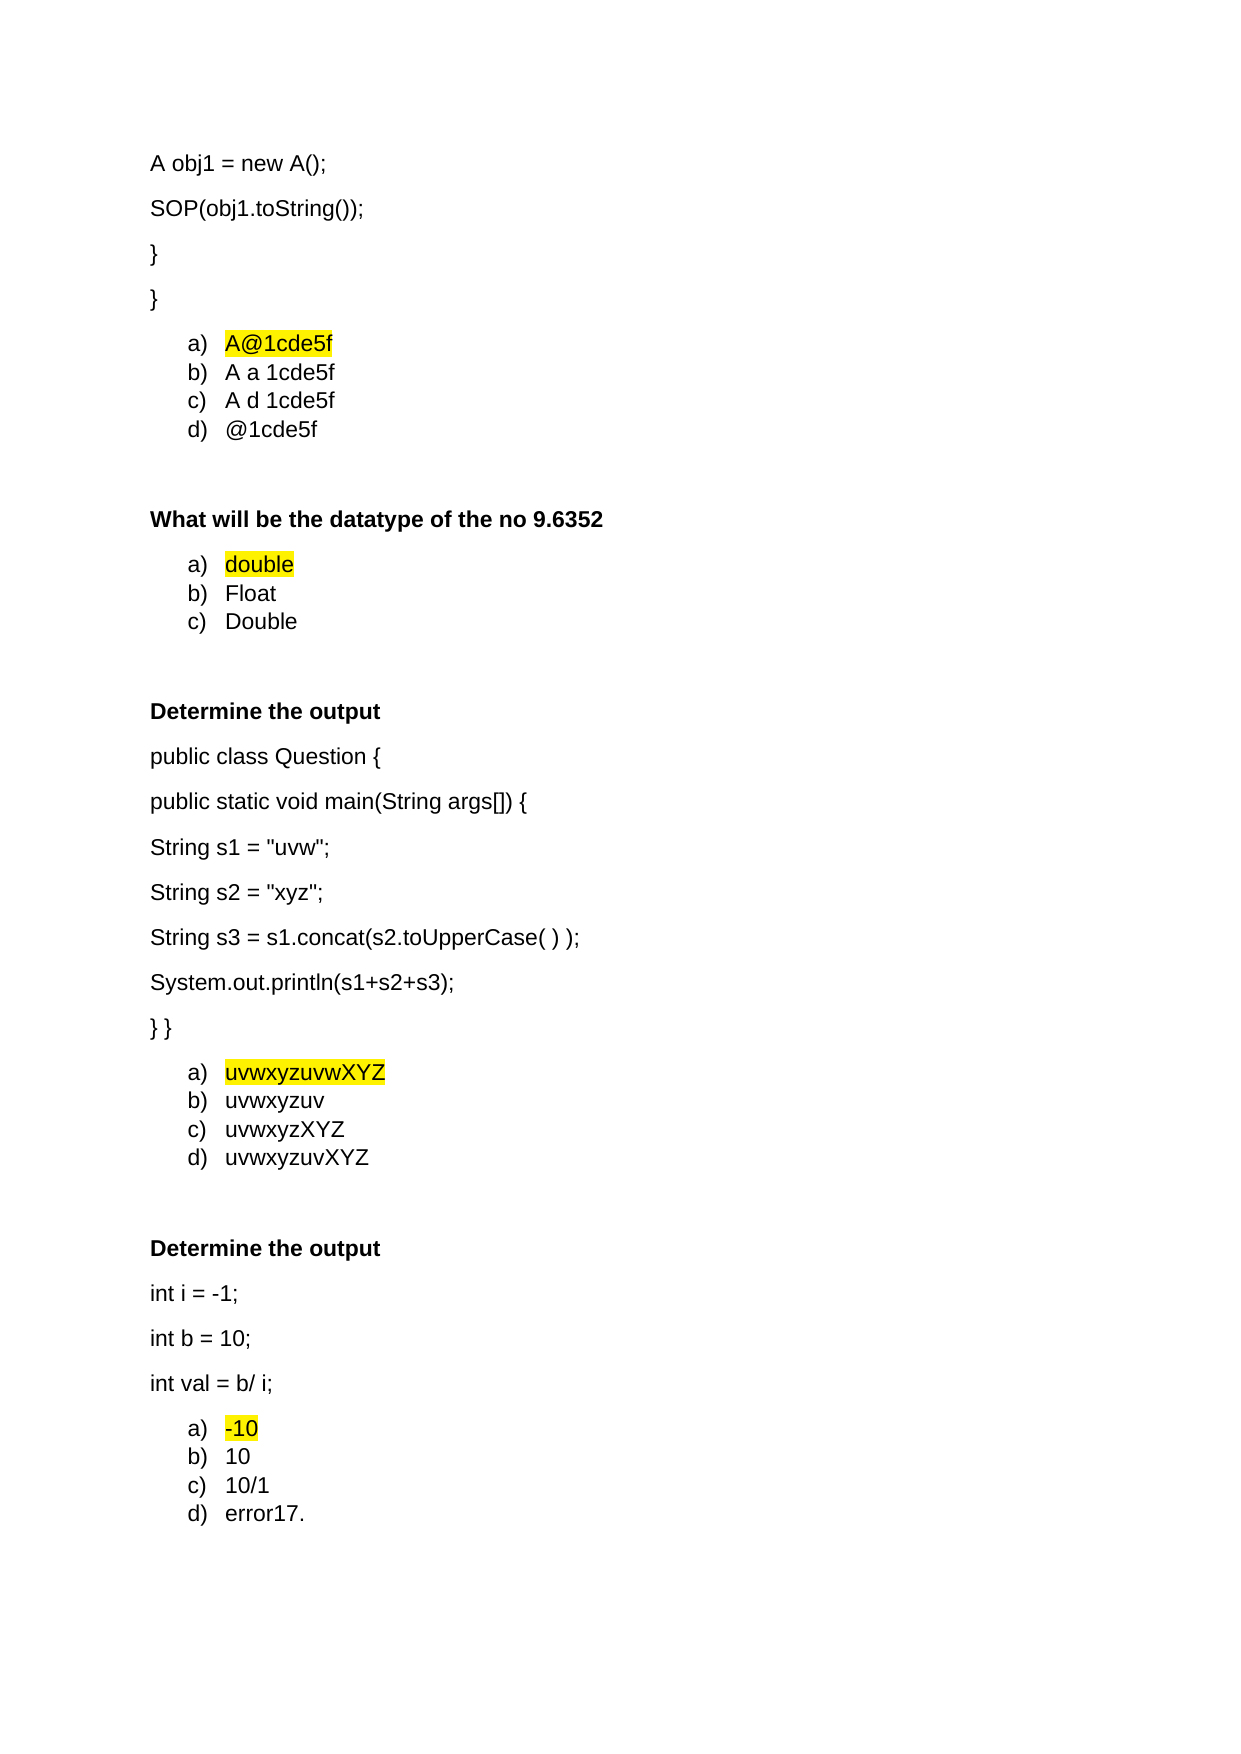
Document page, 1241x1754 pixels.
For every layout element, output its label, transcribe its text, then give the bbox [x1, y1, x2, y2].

text A obj1 = new A(); [150, 150, 1090, 176]
text String s2 = "xyz"; [150, 878, 1090, 905]
text public class Question { [150, 743, 1090, 769]
list uvwxyzuv [187, 1087, 1090, 1114]
list error17. [187, 1500, 1090, 1527]
text } [150, 240, 1090, 267]
list A a 1cde5f [187, 359, 1090, 385]
list Double [187, 608, 1090, 634]
list 10 [187, 1443, 1090, 1470]
list A d 1cde5f [187, 387, 1090, 414]
text Determine the output [150, 1234, 1090, 1261]
text public static void main(String args[]) { [150, 788, 1090, 815]
text Determine the output [150, 698, 1090, 724]
text String s3 = s1.concat(s2.toUpperCase( ) ); [150, 924, 1090, 950]
list 10/1 [187, 1472, 1090, 1498]
text } } [150, 1014, 1090, 1040]
text } [150, 285, 1090, 312]
list A@1cde5f [187, 330, 1090, 357]
text int i = -1; [150, 1279, 1090, 1306]
text System.out.println(s1+s2+s3); [150, 969, 1090, 995]
text SOP(obj1.toString()); [150, 195, 1090, 221]
list double [187, 551, 1090, 577]
text int b = 10; [150, 1325, 1090, 1351]
list uvwxyzuvwXYZ [187, 1059, 1090, 1085]
text String s1 = "uvw"; [150, 833, 1090, 860]
list @1cde5f [187, 416, 1090, 442]
text int val = b/ i; [150, 1370, 1090, 1396]
list uvwxyzXYZ [187, 1116, 1090, 1142]
text What will be the datatype of the no 9.6352 [150, 506, 1090, 532]
list -10 [187, 1415, 1090, 1441]
list Float [187, 579, 1090, 606]
list uvwxyzuvXYZ [187, 1144, 1090, 1171]
